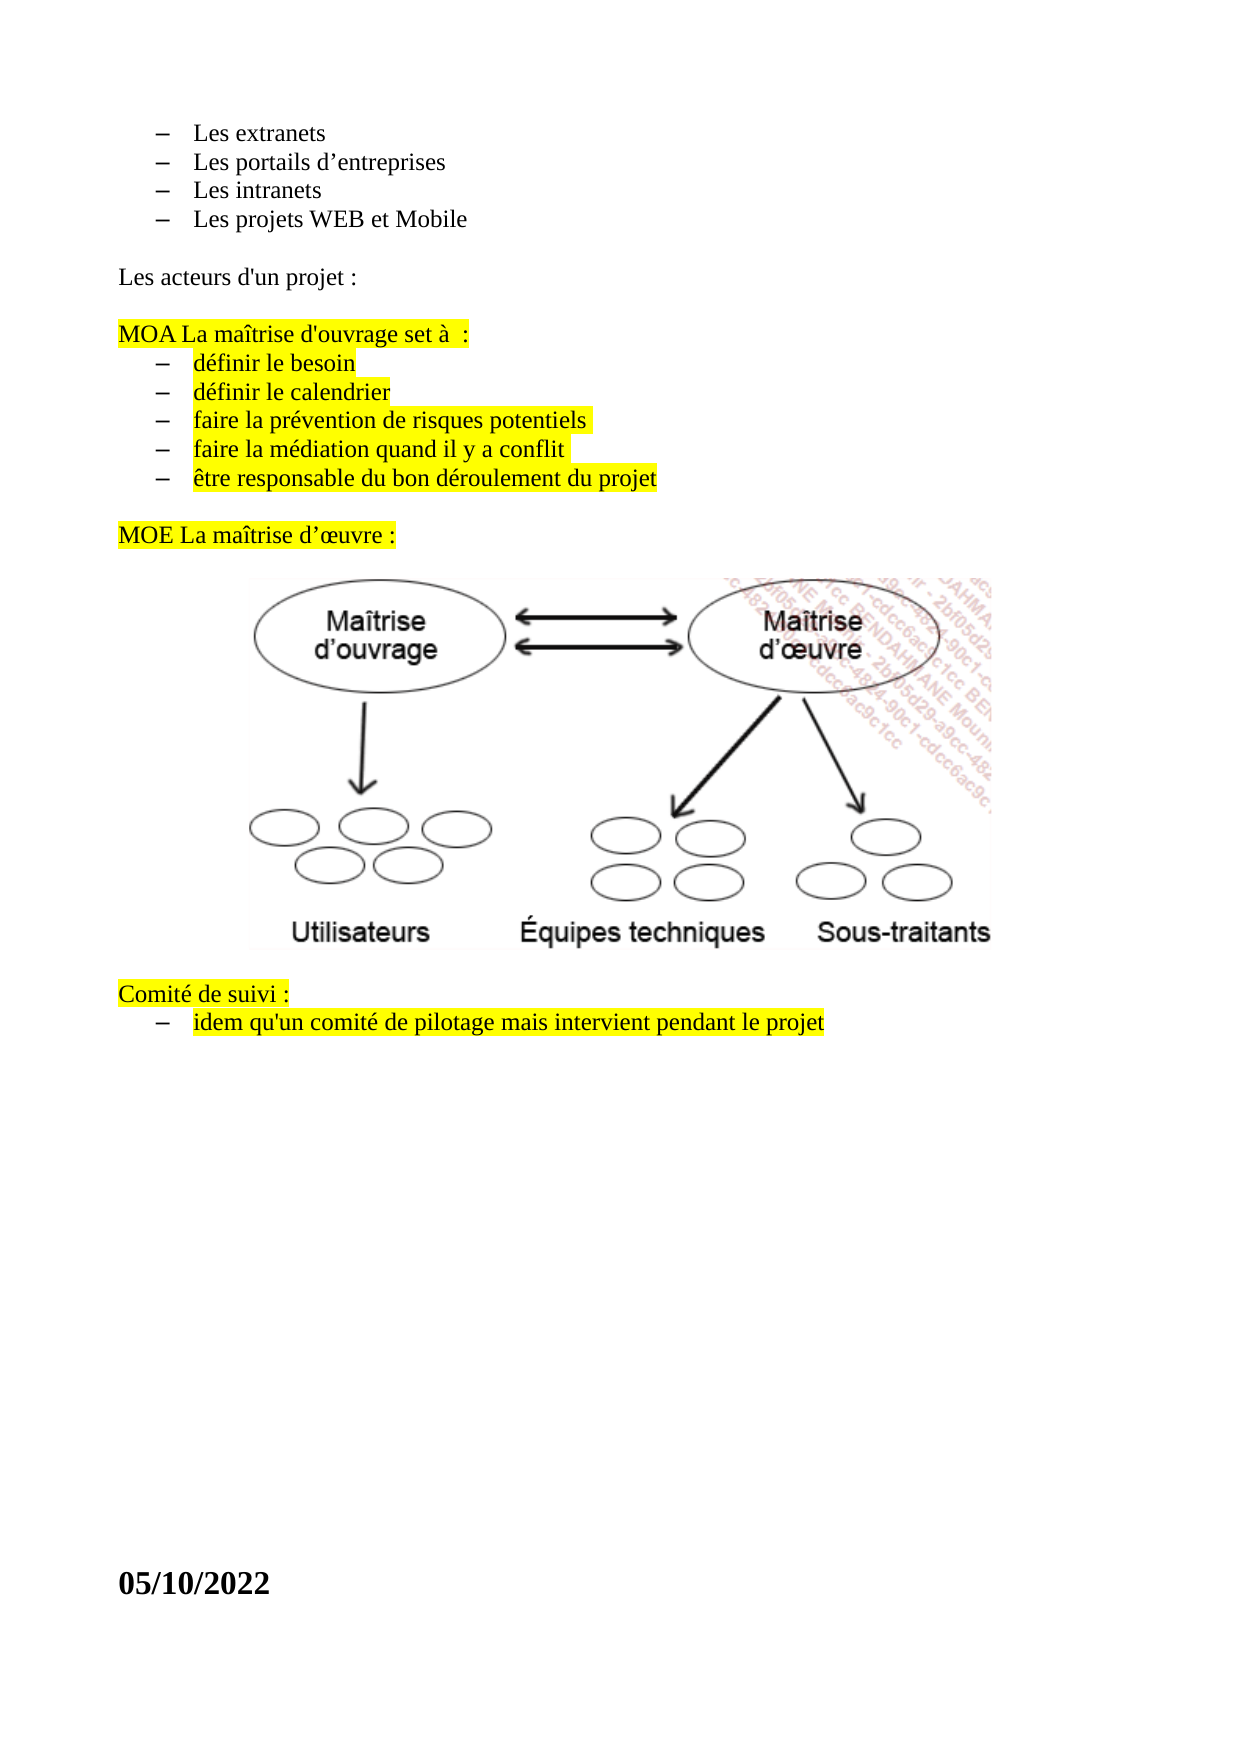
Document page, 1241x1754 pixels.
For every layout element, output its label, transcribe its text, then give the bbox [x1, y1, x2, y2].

list Les intranets [156, 176, 1122, 204]
text MOA La maîtrise d'ouvrage set à : [118, 319, 1122, 348]
list Les portails d’entreprises [156, 147, 1122, 176]
list faire la prévention de risques potentiels [156, 406, 1122, 434]
list idem qu'un comité de pilotage mais intervient pendant le projet [156, 1007, 1122, 1036]
list définir le calendrier [156, 377, 1122, 406]
list être responsable du bon déroulement du projet [156, 463, 1122, 492]
text Comité de suivi : [118, 979, 1122, 1007]
list définir le besoin [156, 348, 1122, 377]
text Les acteurs d'un projet : [118, 262, 1122, 291]
text MOE La maîtrise d’œuvre : [118, 521, 1122, 549]
picture [248, 578, 992, 950]
text 05/10/2022 [118, 1563, 1122, 1602]
list faire la médiation quand il y a conflit [156, 434, 1122, 463]
list Les extranets [156, 118, 1122, 147]
list Les projets WEB et Mobile [156, 204, 1122, 233]
